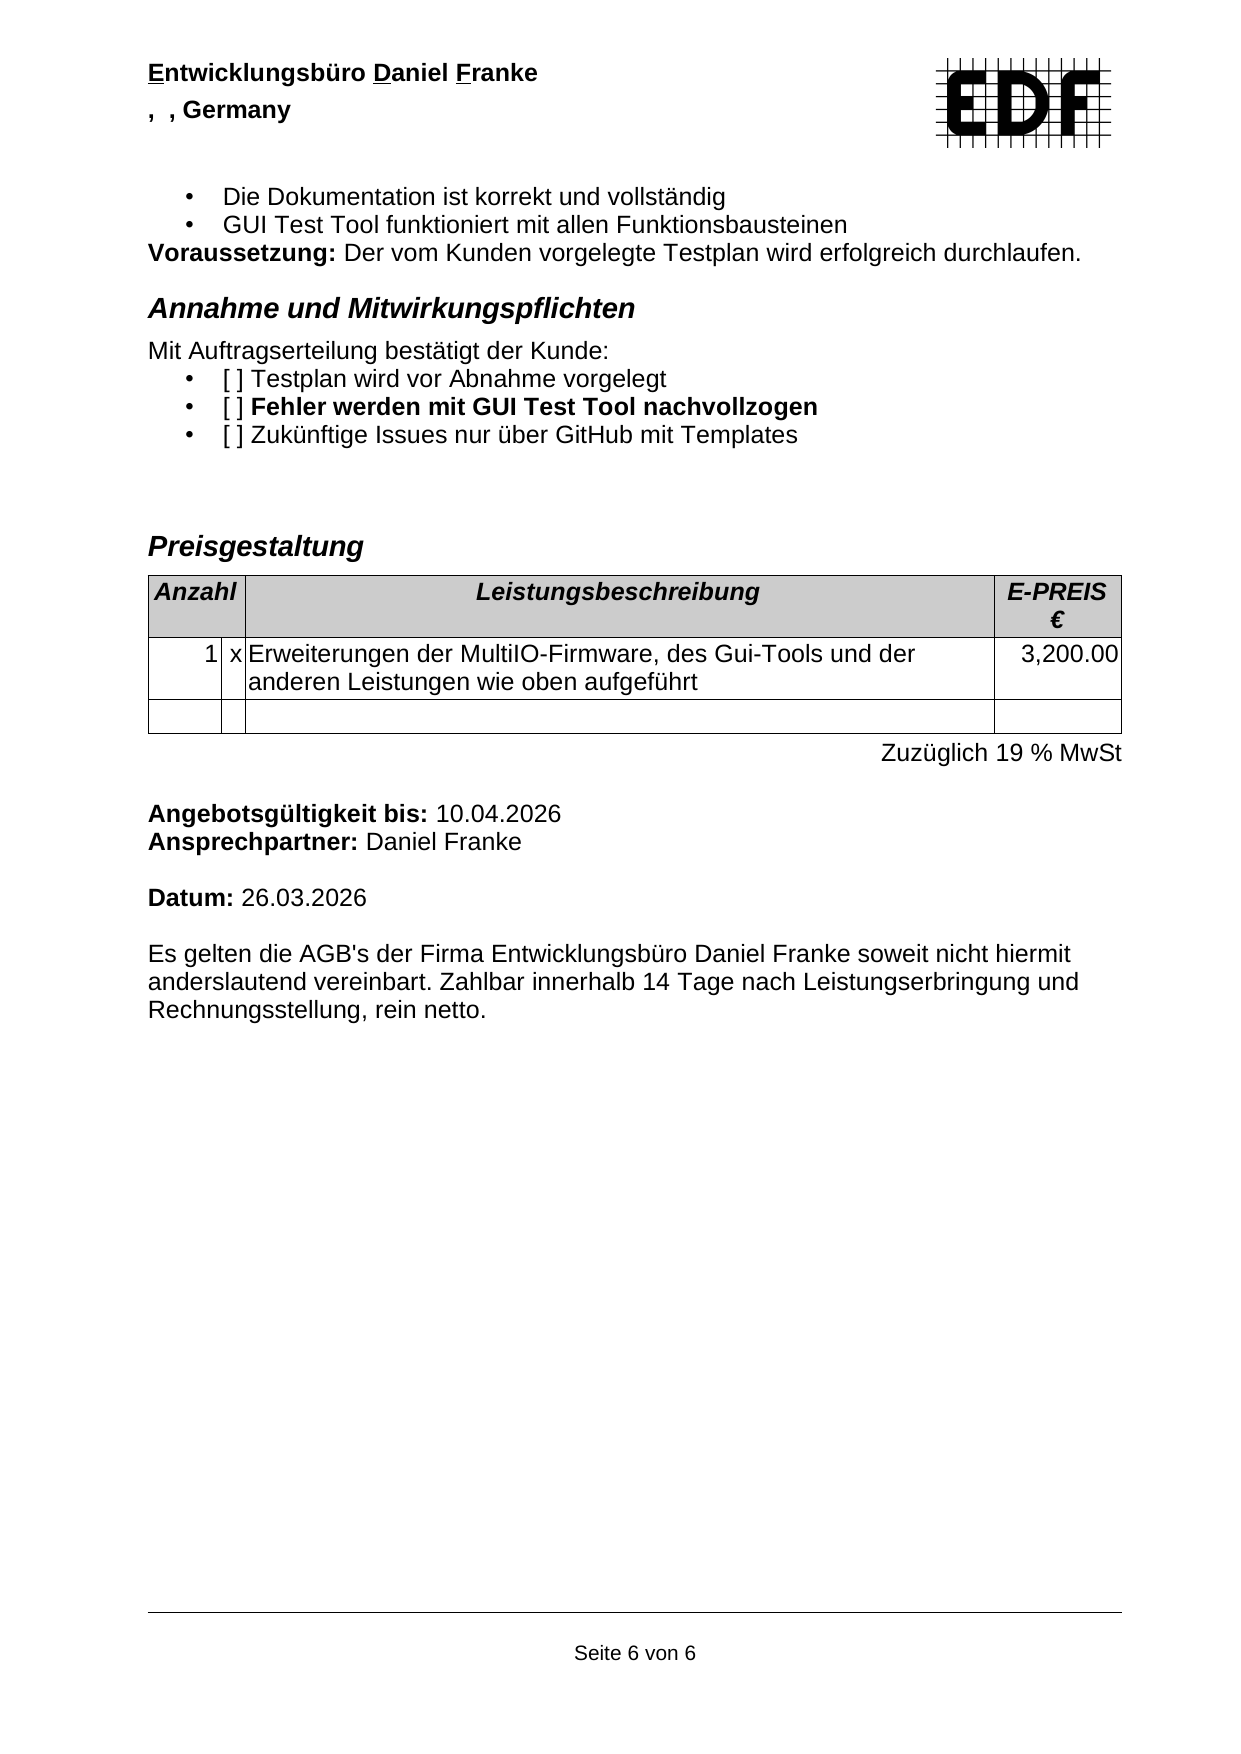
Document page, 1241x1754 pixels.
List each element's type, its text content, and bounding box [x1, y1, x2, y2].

picture [935, 58, 1112, 148]
text Mit Auftragserteilung bestätigt der Kunde: [148, 337, 1122, 365]
table_cell 3.200,00 [995, 638, 1121, 699]
table_cell [246, 700, 994, 733]
text Ansprechpartner: Daniel Franke [148, 828, 1122, 856]
table_header E-PREIS € [995, 576, 1121, 637]
text Angebotsgültigkeit bis: 10.04.2026 [148, 800, 1122, 828]
table_header Leistungsbeschreibung [246, 576, 994, 637]
text Voraussetzung: Der vom Kunden vorgelegte Testplan wird erfolgreich durchlaufen. [148, 239, 1122, 267]
list [ ] Fehler werden mit GUI Test Tool nachvollzogen [185, 393, 1122, 421]
table_header Anzahl [149, 576, 245, 637]
table_cell [149, 700, 221, 733]
list Die Dokumentation ist korrekt und vollständig [185, 183, 1122, 211]
subtitle Preisgestaltung [148, 530, 1122, 563]
text Datum: 26.03.2026 [148, 884, 1122, 912]
table_cell 1 [149, 638, 221, 699]
table_cell Zuzüglich 19% MwSt [148, 734, 1122, 772]
table_cell [995, 700, 1121, 733]
table_cell [222, 700, 245, 733]
text Es gelten die AGB's der Firma Entwicklungsbüro Daniel Franke soweit nicht hiermit anderslautend vereinbart. Zahlbar innerhalb 14 Tage nach Leistungserbringung und Rechnungsstellung, rein netto. [148, 940, 1122, 1024]
table_cell Erweiterungen der MultiIO-Firmware, des Gui-Tools und der anderen Leistungen wie oben aufgeführt [246, 638, 994, 699]
list [ ] Testplan wird vor Abnahme vorgelegt [185, 365, 1122, 393]
subtitle Annahme und Mitwirkungspflichten [148, 292, 1122, 324]
list GUI Test Tool funktioniert mit allen Funktionsbausteinen [185, 211, 1122, 239]
list [ ] Zukünftige Issues nur über GitHub mit Templates [185, 421, 1122, 449]
table_cell x [222, 638, 245, 699]
